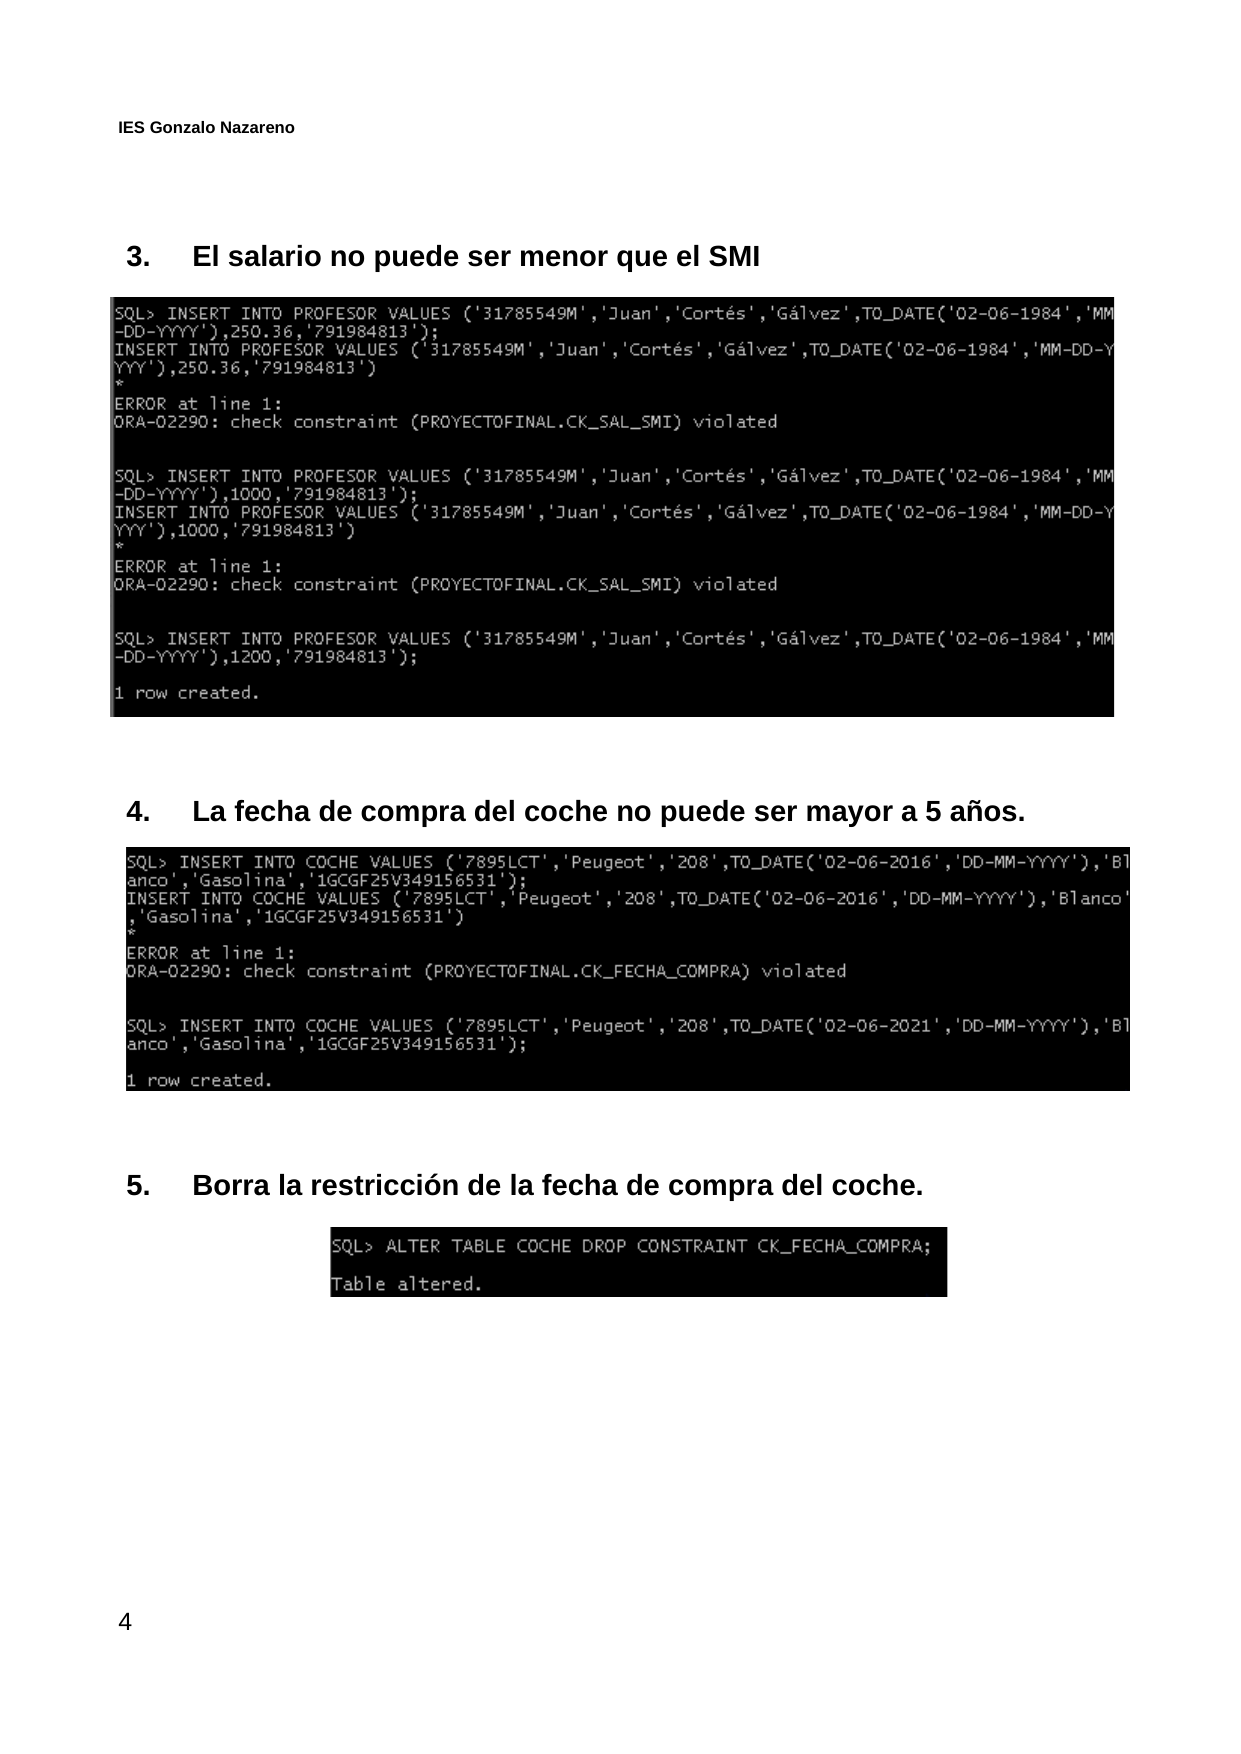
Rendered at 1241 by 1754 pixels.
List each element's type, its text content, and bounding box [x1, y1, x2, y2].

picture [126, 847, 1130, 1091]
picture [330, 1227, 948, 1297]
subtitle El salario no puede ser menor que el SMI [118, 239, 1122, 273]
picture [110, 297, 1115, 717]
subtitle La fecha de compra del coche no puede ser mayor a 5 años. [118, 794, 1122, 827]
subtitle Borra la restricción de la fecha de compra del coche. [118, 1168, 1122, 1201]
